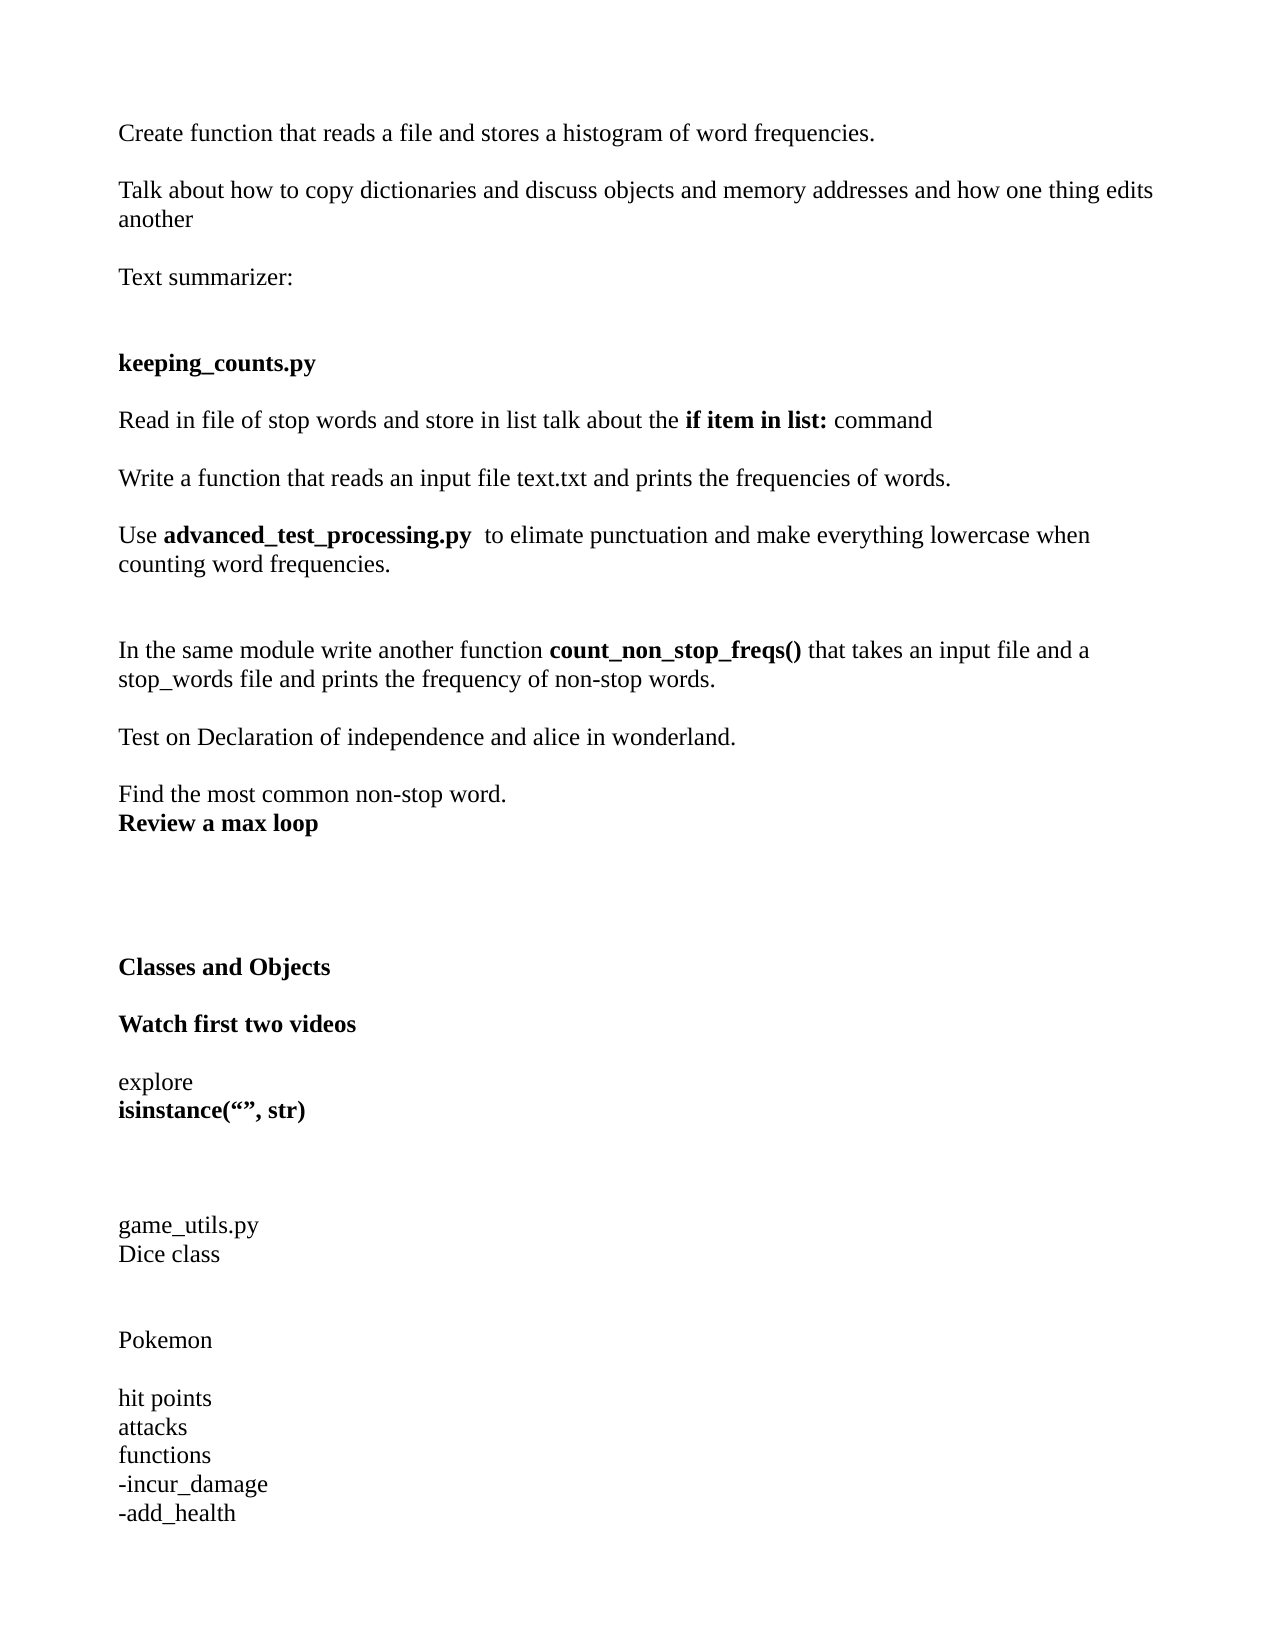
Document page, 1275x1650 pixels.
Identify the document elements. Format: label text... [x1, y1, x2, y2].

text explore [118, 1067, 1157, 1096]
text keeping_counts.py [118, 348, 1157, 377]
text Write a function that reads an input file text.txt and prints the frequencies of words. [118, 463, 1157, 492]
text Test on Declaration of independence and alice in wonderland. [118, 722, 1157, 751]
text Pokemon [118, 1326, 1157, 1354]
text hit points [118, 1383, 1157, 1412]
text game_utils.py [118, 1211, 1157, 1239]
text Find the most common non-stop word. [118, 779, 1157, 808]
text Watch first two videos [118, 1009, 1157, 1038]
text Review a max loop [118, 808, 1157, 837]
text isinstance(“”, str) [118, 1096, 1157, 1124]
text attacks [118, 1412, 1157, 1441]
text functions [118, 1441, 1157, 1469]
text Classes and Objects [118, 952, 1157, 981]
text Dice class [118, 1239, 1157, 1268]
text Read in file of stop words and store in list talk about the if item in list: command [118, 406, 1157, 434]
text Use advanced_test_processing.py to elimate punctuation and make everything lowercase when counting word frequencies. [118, 521, 1157, 578]
text Text summarizer: [118, 262, 1157, 291]
text -add_health [118, 1498, 1157, 1527]
text -incur_damage [118, 1469, 1157, 1498]
text In the same module write another function count_non_stop_freqs() that takes an input file and a stop_words file and prints the frequency of non-stop words. [118, 636, 1157, 693]
text Talk about how to copy dictionaries and discuss objects and memory addresses and how one thing edits another [118, 176, 1157, 233]
text Create function that reads a file and stores a histogram of word frequencies. [118, 118, 1157, 147]
